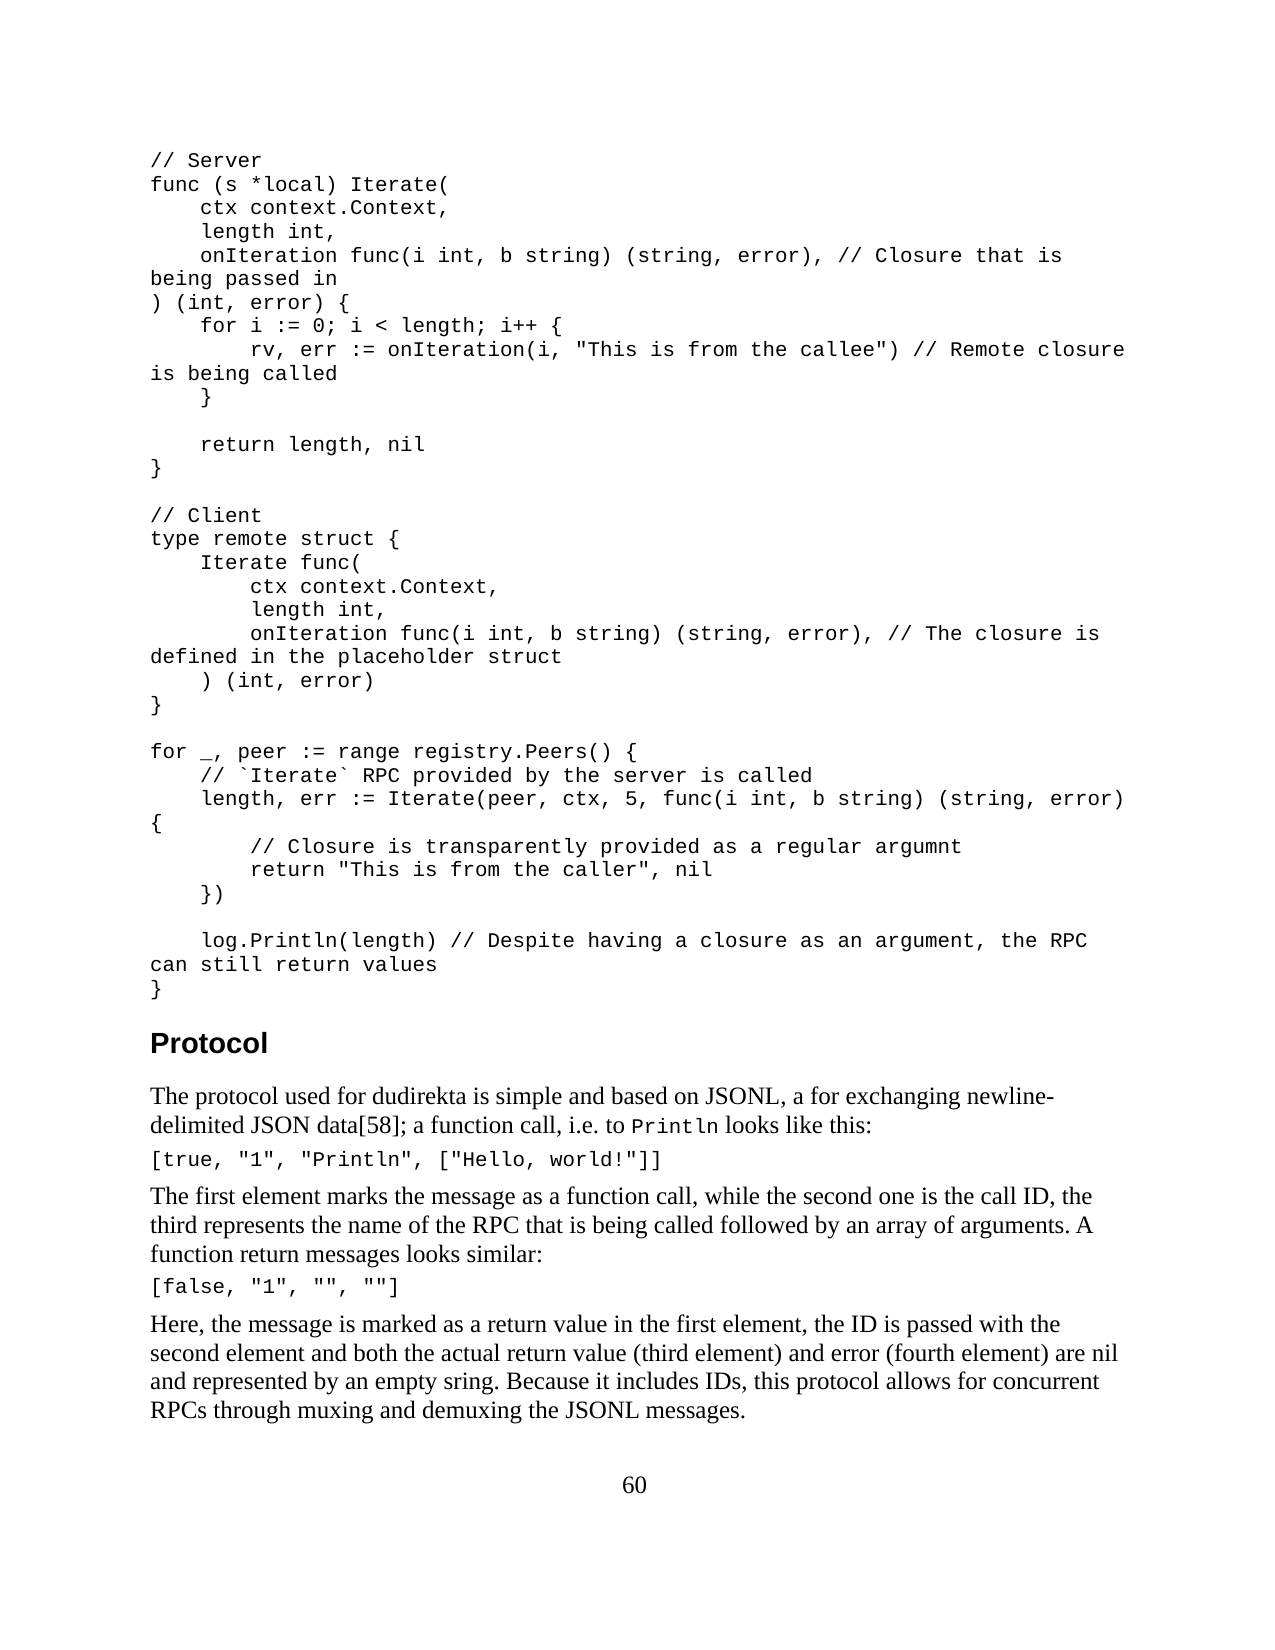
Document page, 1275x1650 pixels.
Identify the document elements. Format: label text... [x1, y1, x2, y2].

text // `Iterate` RPC provided by the server is called [150, 765, 1125, 788]
text }) [150, 883, 1125, 907]
text for i := 0; i < length; i++ { [150, 316, 1125, 339]
text onIteration func(i int, b string) (string, error), // The closure is defined in the placeholder struct [150, 623, 1125, 670]
text return length, nil [150, 434, 1125, 457]
text onIteration func(i int, b string) (string, error), // Closure that is being passed in [150, 244, 1125, 292]
text // Closure is transparently provided as a regular argumnt [150, 836, 1125, 859]
text } [150, 694, 1125, 717]
text } [150, 386, 1125, 410]
text length, err := Iterate(peer, ctx, 5, func(i int, b string) (string, error) { [150, 788, 1125, 836]
text } [150, 457, 1125, 481]
text rv, err := onIteration(i, "This is from the callee") // Remote closure is being called [150, 339, 1125, 386]
text func (s *local) Iterate( [150, 174, 1125, 197]
text for _, peer := range registry.Peers() { [150, 741, 1125, 765]
text ) (int, error) [150, 670, 1125, 694]
text } [150, 978, 1125, 1001]
text // Server [150, 150, 1125, 174]
text [false, "1", "", ""] [150, 1276, 1125, 1300]
text ) (int, error) { [150, 292, 1125, 316]
text [true, "1", "Println", ["Hello, world!"]] [150, 1148, 1125, 1172]
text // Client [150, 505, 1125, 528]
text ctx context.Context, [150, 576, 1125, 599]
text Iterate func( [150, 552, 1125, 576]
text Here, the message is marked as a return value in the first element, the ID is passed with the second element and both the actual return value (third element) and error (fourth element) are nil and represented by an empty sring. Because it includes IDs, this protocol allows for concurrent RPCs through muxing and demuxing the JSONL messages. [150, 1309, 1125, 1424]
text return "This is from the caller", nil [150, 859, 1125, 883]
text ctx context.Context, [150, 197, 1125, 221]
text type remote struct { [150, 528, 1125, 552]
text log.Println(length) // Despite having a closure as an argument, the RPC can still return values [150, 930, 1125, 978]
subtitle Protocol [150, 1026, 1125, 1060]
text length int, [150, 599, 1125, 623]
text The first element marks the message as a function call, while the second one is the call ID, the third represents the name of the RPC that is being called followed by an array of arguments. A function return messages looks similar: [150, 1181, 1125, 1267]
text length int, [150, 221, 1125, 244]
text The protocol used for dudirekta is simple and based on JSONL, a for exchanging newline-delimited JSON data[58]; a function call, i.e. to Println looks like this: [150, 1081, 1125, 1139]
